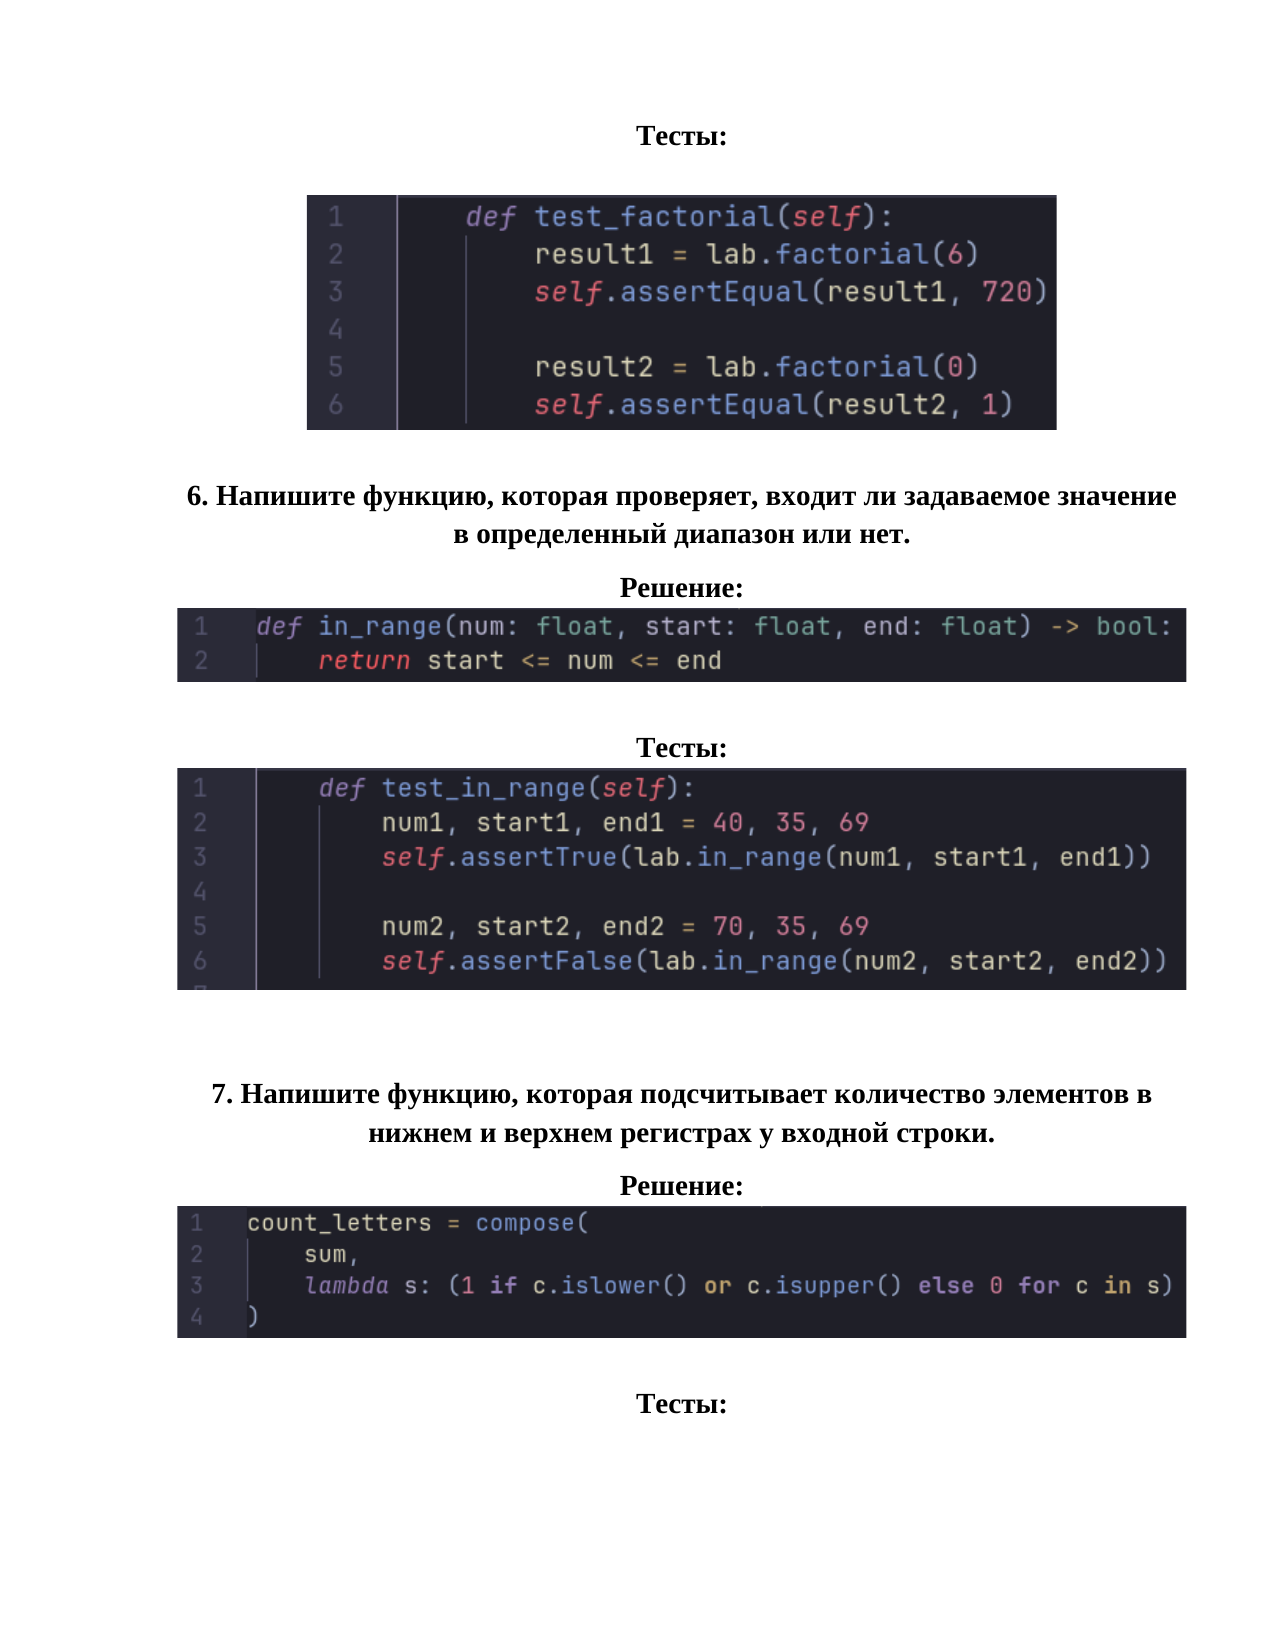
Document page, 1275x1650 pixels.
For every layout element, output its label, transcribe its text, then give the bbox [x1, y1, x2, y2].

picture [306, 195, 1057, 430]
picture [177, 1206, 1187, 1338]
picture [177, 608, 1187, 682]
text Решение: [177, 570, 1186, 603]
text 7. Напишите функцию, которая подсчитывает количество элементов в нижнем и верхнем регистрах у входной строки. [177, 1076, 1186, 1148]
picture [177, 768, 1187, 990]
text Тесты: [177, 1386, 1186, 1419]
text 6. Напишите функцию, которая проверяет, входит ли задаваемое значение в определенный диапазон или нет. [177, 478, 1186, 550]
text Решение: [177, 1168, 1186, 1202]
text Тесты: [177, 730, 1186, 764]
text Тесты: [177, 118, 1186, 152]
